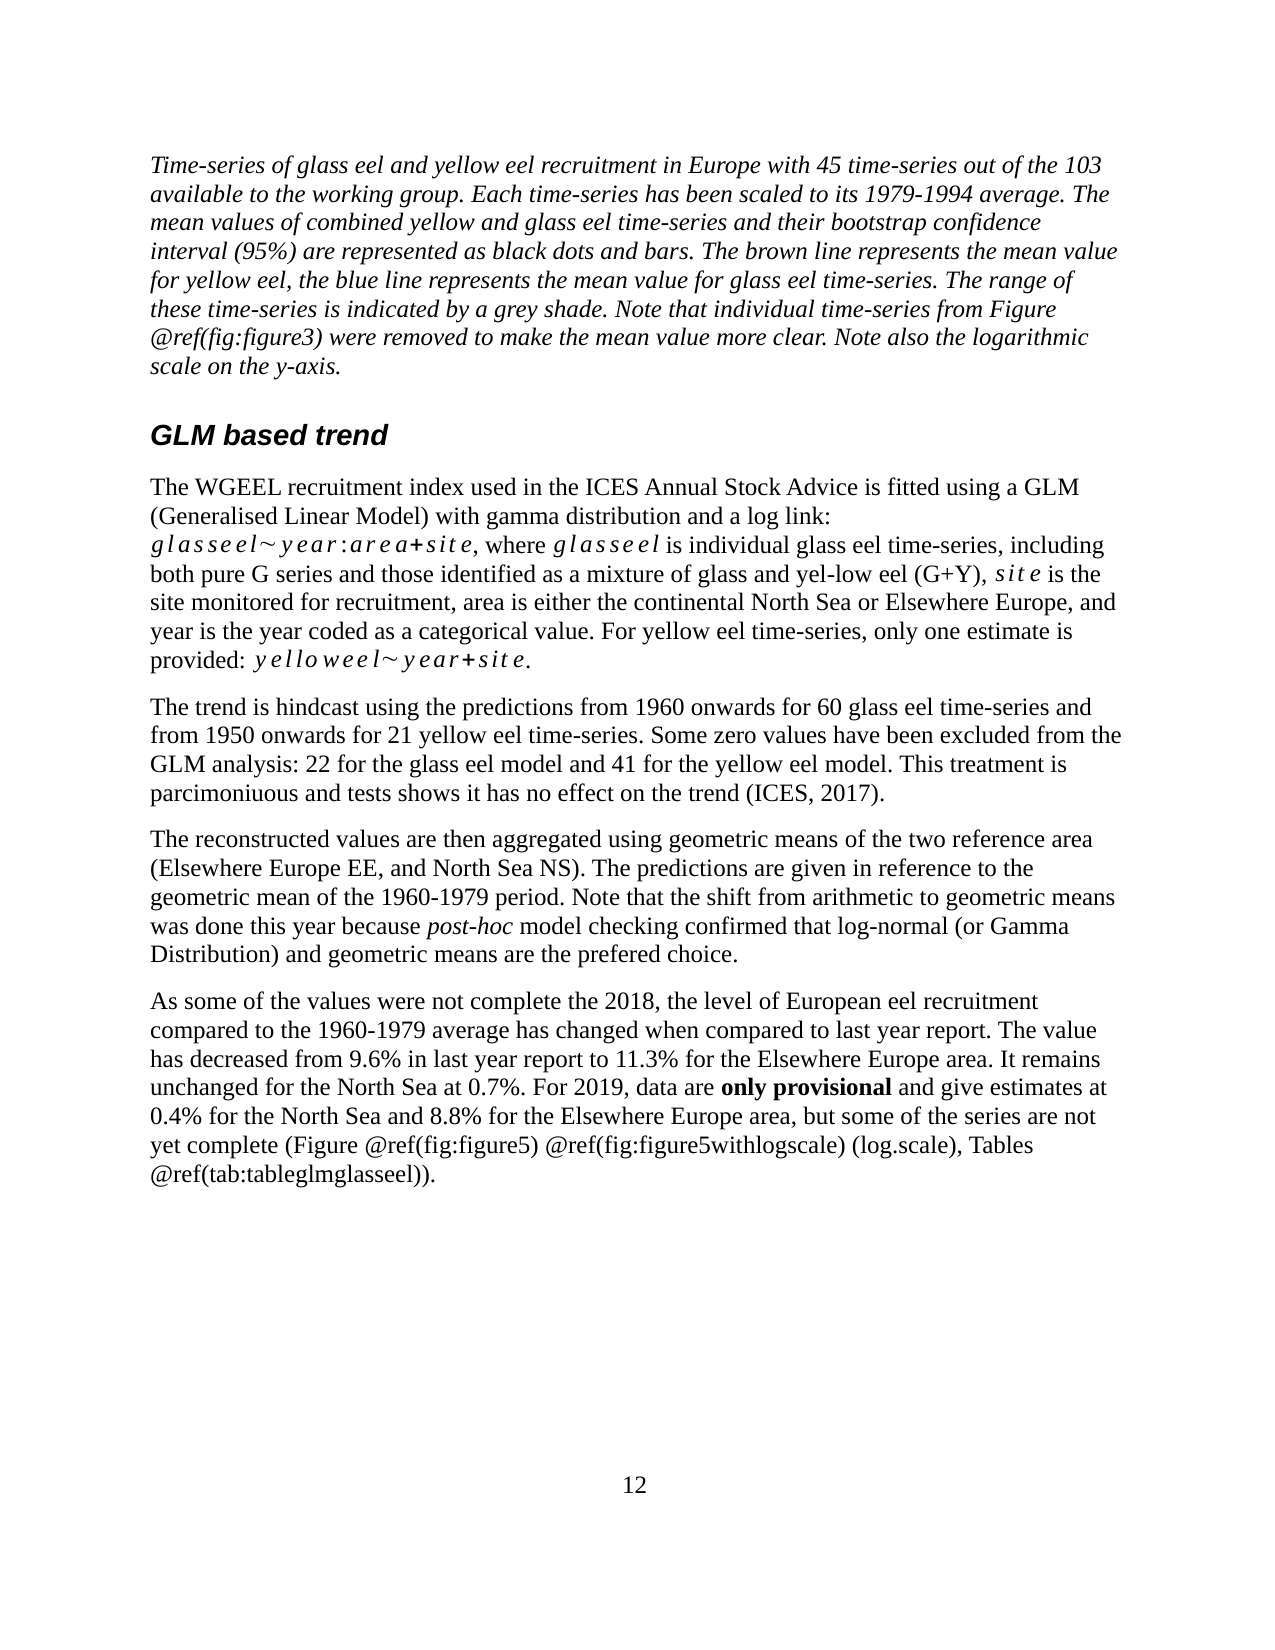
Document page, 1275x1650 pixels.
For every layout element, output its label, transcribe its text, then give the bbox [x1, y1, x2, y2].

text The WGEEL recruitment index used in the ICES Annual Stock Advice is fitted using a GLM (Generalised Linear Model) with gamma distribution and a log link: , where is individual glass eel time-series, including both pure G series and those identified as a mixture of glass and yel-low eel (G+Y), is the site monitored for recruitment, area is either the continental North Sea or Elsewhere Europe, and year is the year coded as a categorical value. For yellow eel time-series, only one estimate is provided: . [150, 472, 1125, 674]
subtitle GLM based trend [150, 417, 1125, 451]
text As some of the values were not complete the 2018, the level of European eel recruitment compared to the 1960-1979 average has changed when compared to last year report. The value has decreased from 9.6% in last year report to 11.3% for the Elsewhere Europe area. It remains unchanged for the North Sea at 0.7%. For 2019, data are only provisional and give estimates at 0.4% for the North Sea and 8.8% for the Elsewhere Europe area, but some of the series are not yet complete (Figure @ref(fig:figure5) @ref(fig:figure5withlogscale) (log.scale), Tables @ref(tab:tableglmglasseel)). [150, 986, 1125, 1187]
text The trend is hindcast using the predictions from 1960 onwards for 60 glass eel time-series and from 1950 onwards for 21 yellow eel time-series. Some zero values have been excluded from the GLM analysis: 22 for the glass eel model and 41 for the yellow eel model. This treatment is parcimoniuous and tests shows it has no effect on the trend (ICES, 2017). [150, 692, 1125, 807]
text The reconstructed values are then aggregated using geometric means of the two reference area (Elsewhere Europe EE, and North Sea NS). The predictions are given in reference to the geometric mean of the 1960-1979 period. Note that the shift from arithmetic to geometric means was done this year because post-hoc model checking confirmed that log-normal (or Gamma Distribution) and geometric means are the prefered choice. [150, 824, 1125, 968]
text Time-series of glass eel and yellow eel recruitment in Europe with 45 time-series out of the 103 available to the working group. Each time-series has been scaled to its 1979-1994 average. The mean values of combined yellow and glass eel time-series and their bootstrap confidence interval (95%) are represented as black dots and bars. The brown line represents the mean value for yellow eel, the blue line represents the mean value for glass eel time-series. The range of these time-series is indicated by a grey shade. Note that individual time-series from Figure @ref(fig:figure3) were removed to make the mean value more clear. Note also the logarithmic scale on the y-axis. [150, 150, 1125, 380]
